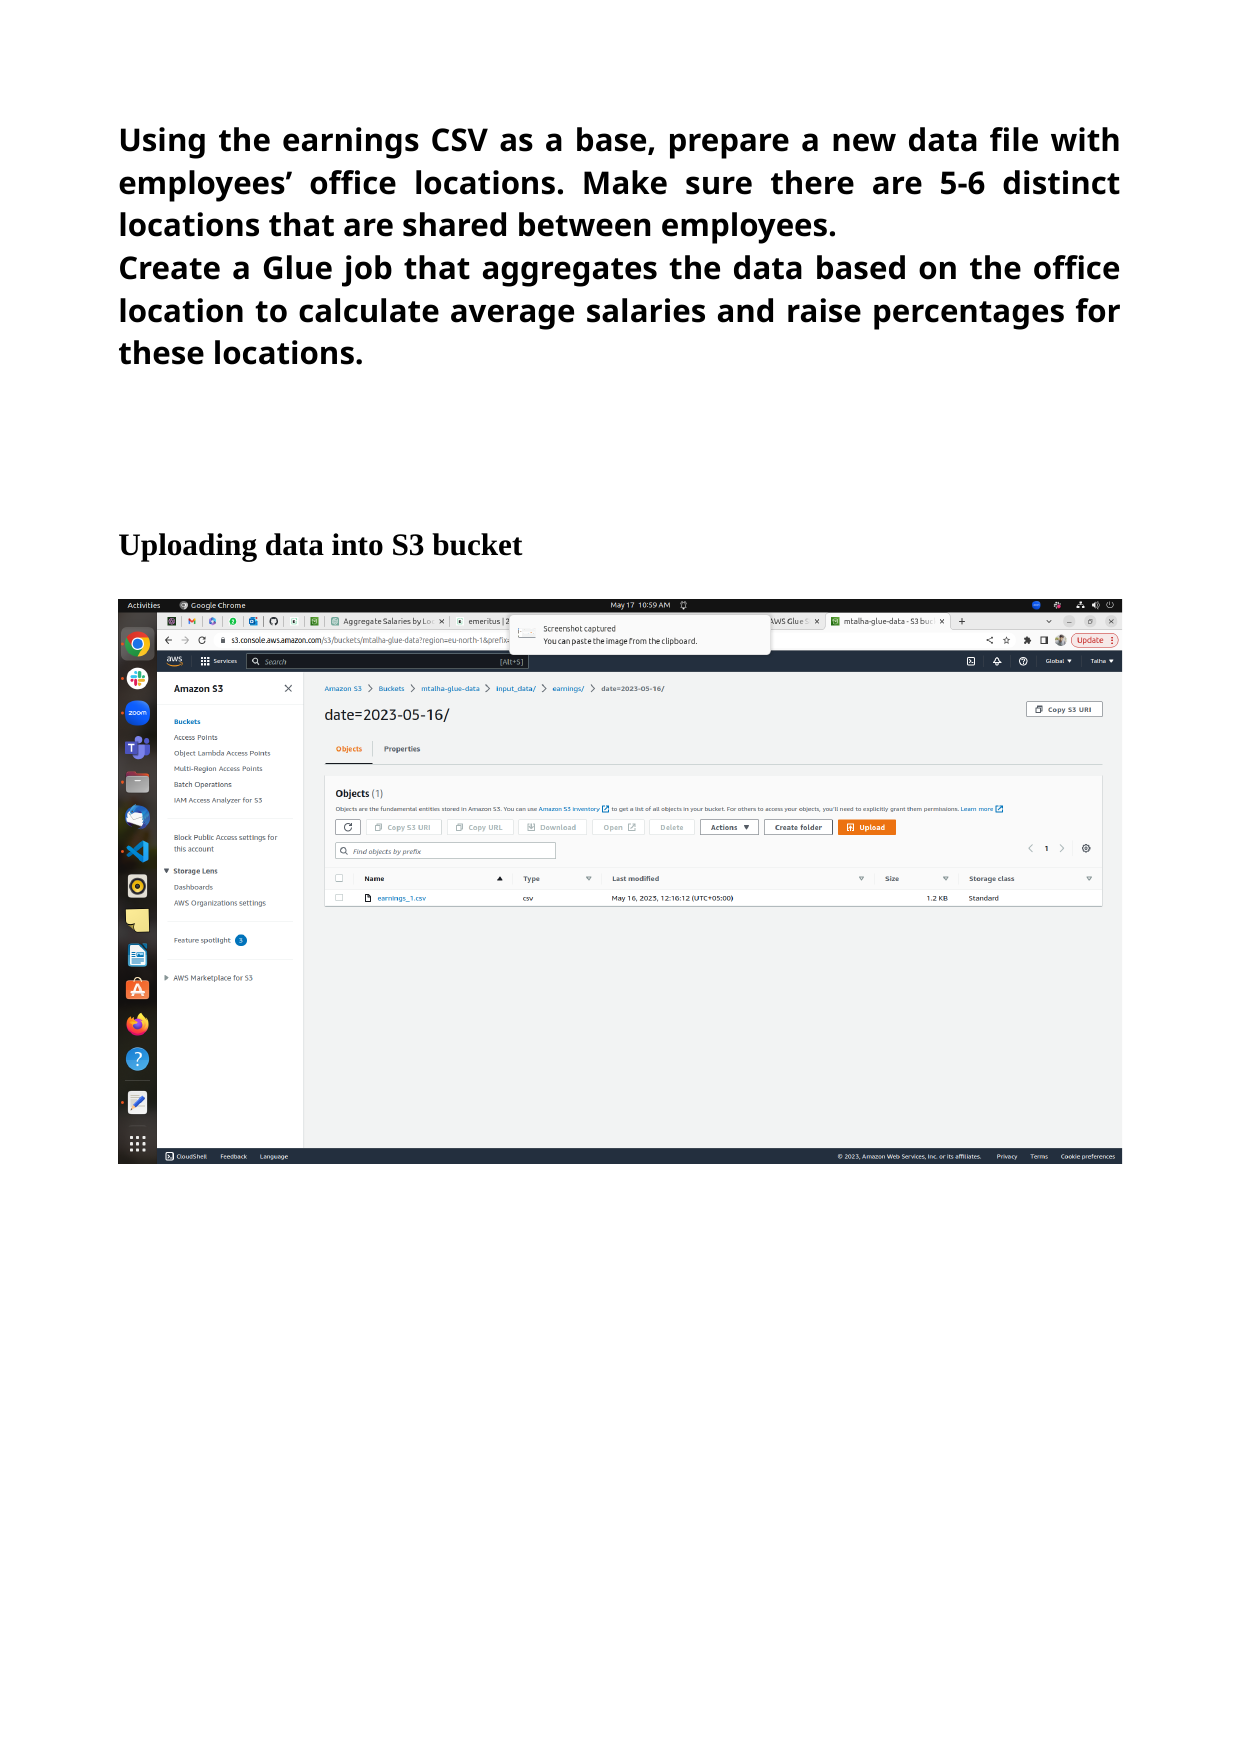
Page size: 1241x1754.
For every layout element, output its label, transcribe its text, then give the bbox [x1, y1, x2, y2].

text Create a Glue job that aggregates the data based on the office location to calculate average salaries and raise percentages for these locations. [118, 246, 1122, 374]
picture [118, 599, 1123, 1164]
text Using the earnings CSV as a base, prepare a new data file with employees’ office locations. Make sure there are 5-6 distinct locations that are shared between employees. [118, 118, 1122, 246]
text Uploading data into S3 bucket [118, 527, 1122, 563]
